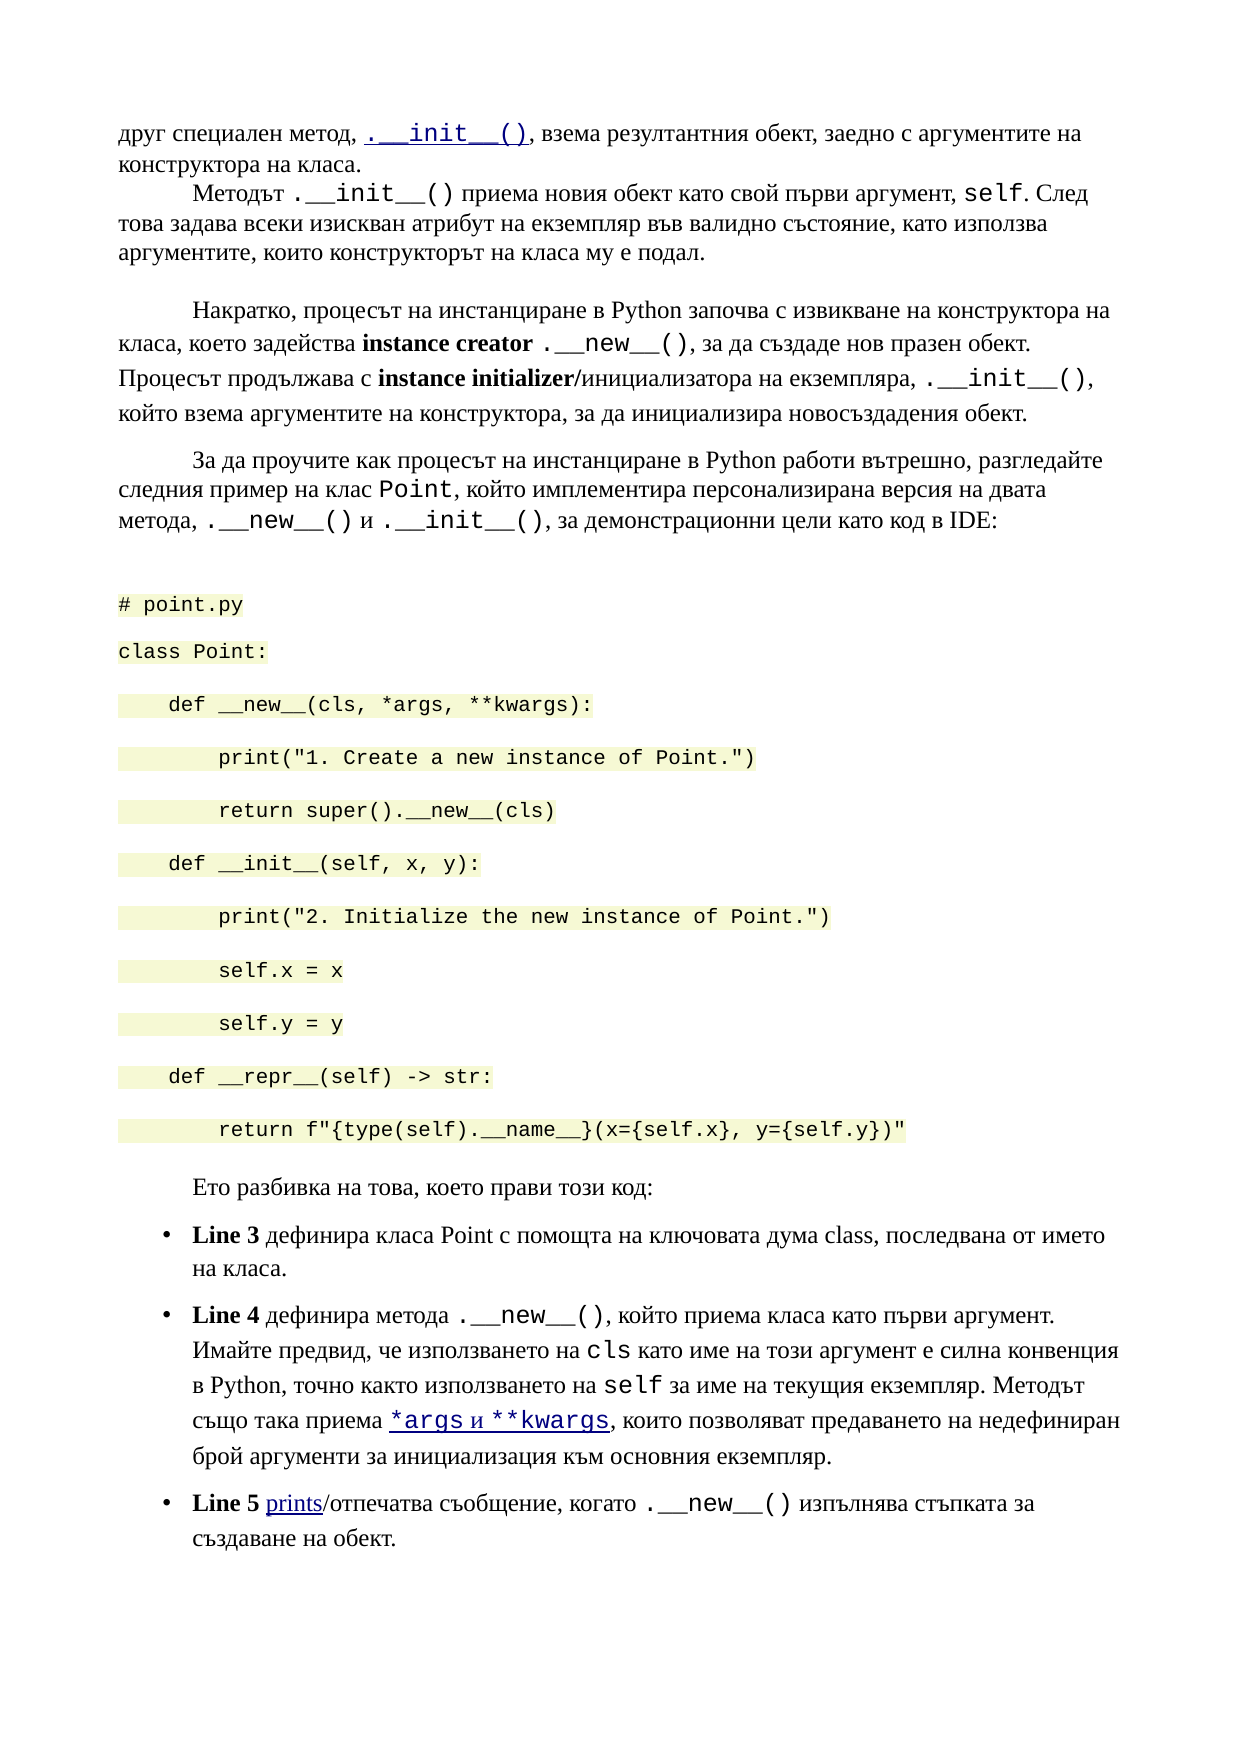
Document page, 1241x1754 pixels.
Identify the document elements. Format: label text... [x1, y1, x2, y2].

list Line 4 дефинира метода .__new__(), който приема класа като първи аргумент. Имайте предвид, че използването на cls като име на този аргумент е силна конвенция в Python, точно както използването на self за име на текущия екземпляр. Методът също така приема *args и **kwargs, които позволяват предаването на недефиниран брой аргументи за инициализация към основния екземпляр. [162, 1300, 1122, 1469]
text друг специален метод, .__init__(), взема резултантния обект, заедно с аргументите на конструктора на класа. [118, 118, 1122, 178]
text def __new__(cls, *args, **kwargs): [118, 694, 1122, 718]
text return f"{type(self).__name__}(x={self.x}, y={self.y})" [118, 1119, 1122, 1143]
list Line 5 prints/отпечатва съобщение, когато .__new__() изпълнява стъпката за създаване на обект. [162, 1488, 1122, 1552]
text self.x = x [118, 959, 1122, 983]
text return super().__new__(cls) [118, 800, 1122, 824]
text Накратко, процесът на инстанциране в Python започва с извикване на конструктора на класа, което задейства instance creator .__new__(), за да създаде нов празен обект. Процесът продължава с instance initializer/инициализатора на екземпляра, .__init__(), който взема аргументите на конструктора, за да инициализира новосъздадения обект. [118, 295, 1122, 427]
text print("1. Create a new instance of Point.") [118, 747, 1122, 771]
text print("2. Initialize the new instance of Point.") [118, 906, 1122, 930]
text Ето разбивка на това, което прави този код: [118, 1172, 1122, 1201]
text self.y = y [118, 1013, 1122, 1036]
text Методът .__init__() приема новия обект като свой първи аргумент, self. След това задава всеки изискван атрибут на екземпляр във валидно състояние, като използва аргументите, които конструкторът на класа му е подал. [118, 178, 1122, 266]
text class Point: [118, 641, 1122, 664]
list Line 3 дефинира класа Point с помощта на ключовата дума class, последвана от името на класа. [162, 1220, 1122, 1281]
text # point.py [118, 593, 1122, 617]
text def __init__(self, x, y): [118, 853, 1122, 877]
text За да проучите как процесът на инстанциране в Python работи вътрешно, разгледайте следния пример на клас Point, който имплементира персонализирана версия на двата метода, .__new__() и .__init__(), за демонстрационни цели като код в IDE: [118, 446, 1122, 536]
text def __repr__(self) -> str: [118, 1066, 1122, 1089]
